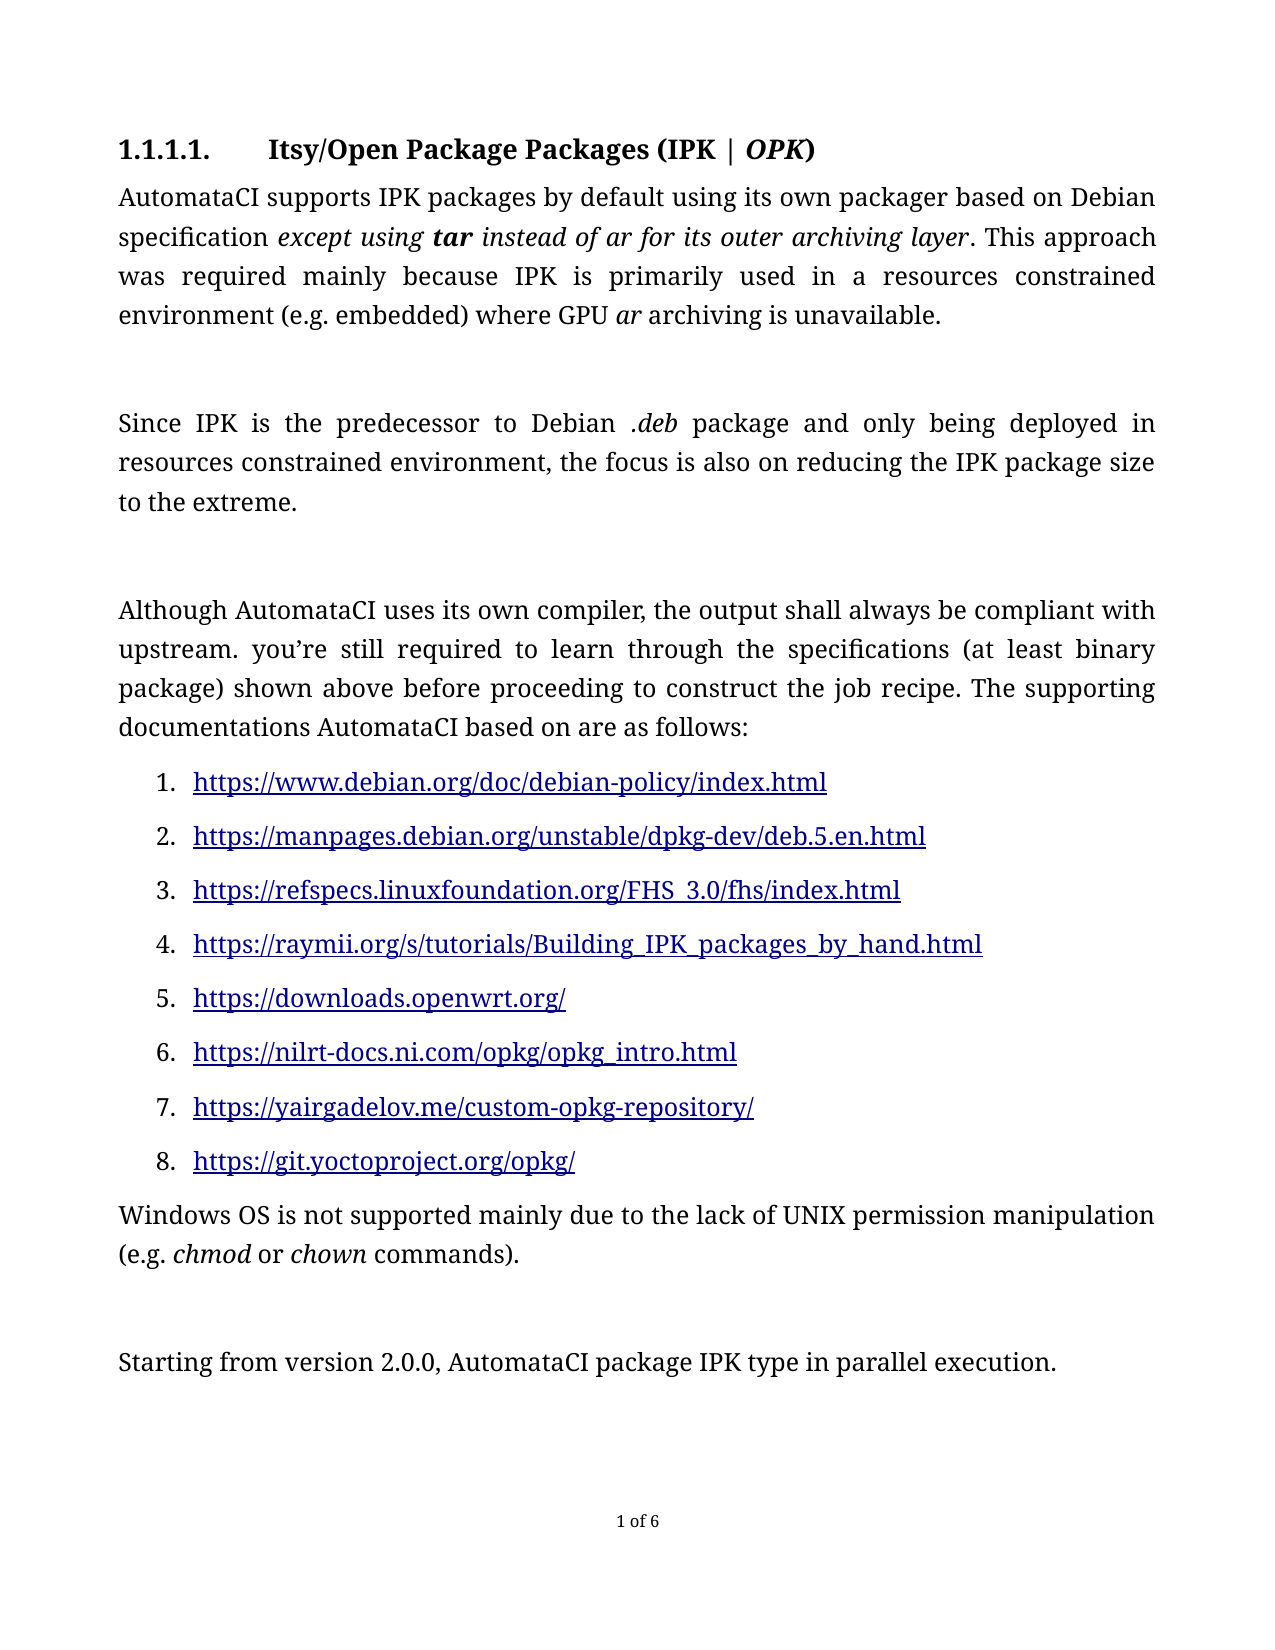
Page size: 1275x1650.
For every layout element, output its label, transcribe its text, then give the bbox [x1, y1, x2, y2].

list https://refspecs.linuxfoundation.org/FHS_3.0/fhs/index.html [156, 872, 1157, 907]
list https://nilrt-docs.ni.com/opkg/opkg_intro.html [156, 1035, 1157, 1069]
text Starting from version 2.0.0, AutomataCI package IPK type in parallel execution. [118, 1345, 1157, 1379]
list https://www.debian.org/doc/debian-policy/index.html [156, 764, 1157, 798]
list https://raymii.org/s/tutorials/Building_IPK_packages_by_hand.html [156, 927, 1157, 961]
list https://yairgadelov.me/custom-opkg-repository/ [156, 1089, 1157, 1123]
subtitle Itsy/Open Package Packages (IPK | OPK) [118, 131, 1157, 167]
text Since IPK is the predecessor to Debian .deb package and only being deployed in resources constrained environment, the focus is also on reducing the IPK package size to the extreme. [118, 406, 1157, 518]
list https://git.yoctoproject.org/opkg/ [156, 1143, 1157, 1177]
text Windows OS is not supported mainly due to the lack of UNIX permission manipulation (e.g. chmod or chown commands). [118, 1197, 1157, 1271]
text AutomataCI supports IPK packages by default using its own packager based on Debian specification except using tar instead of ar for its outer archiving layer. This approach was required mainly because IPK is primarily used in a resources constrained environment (e.g. embedded) where GPU ar archiving is unavailable. [118, 180, 1157, 332]
list https://manpages.debian.org/unstable/dpkg-dev/deb.5.en.html [156, 818, 1157, 852]
text Although AutomataCI uses its own compiler, the output shall always be compliant with upstream. you’re still required to learn through the specifications (at least binary package) shown above before proceeding to construct the job recipe. The supporting documentations AutomataCI based on are as follows: [118, 592, 1157, 744]
list https://downloads.openwrt.org/ [156, 981, 1157, 1015]
